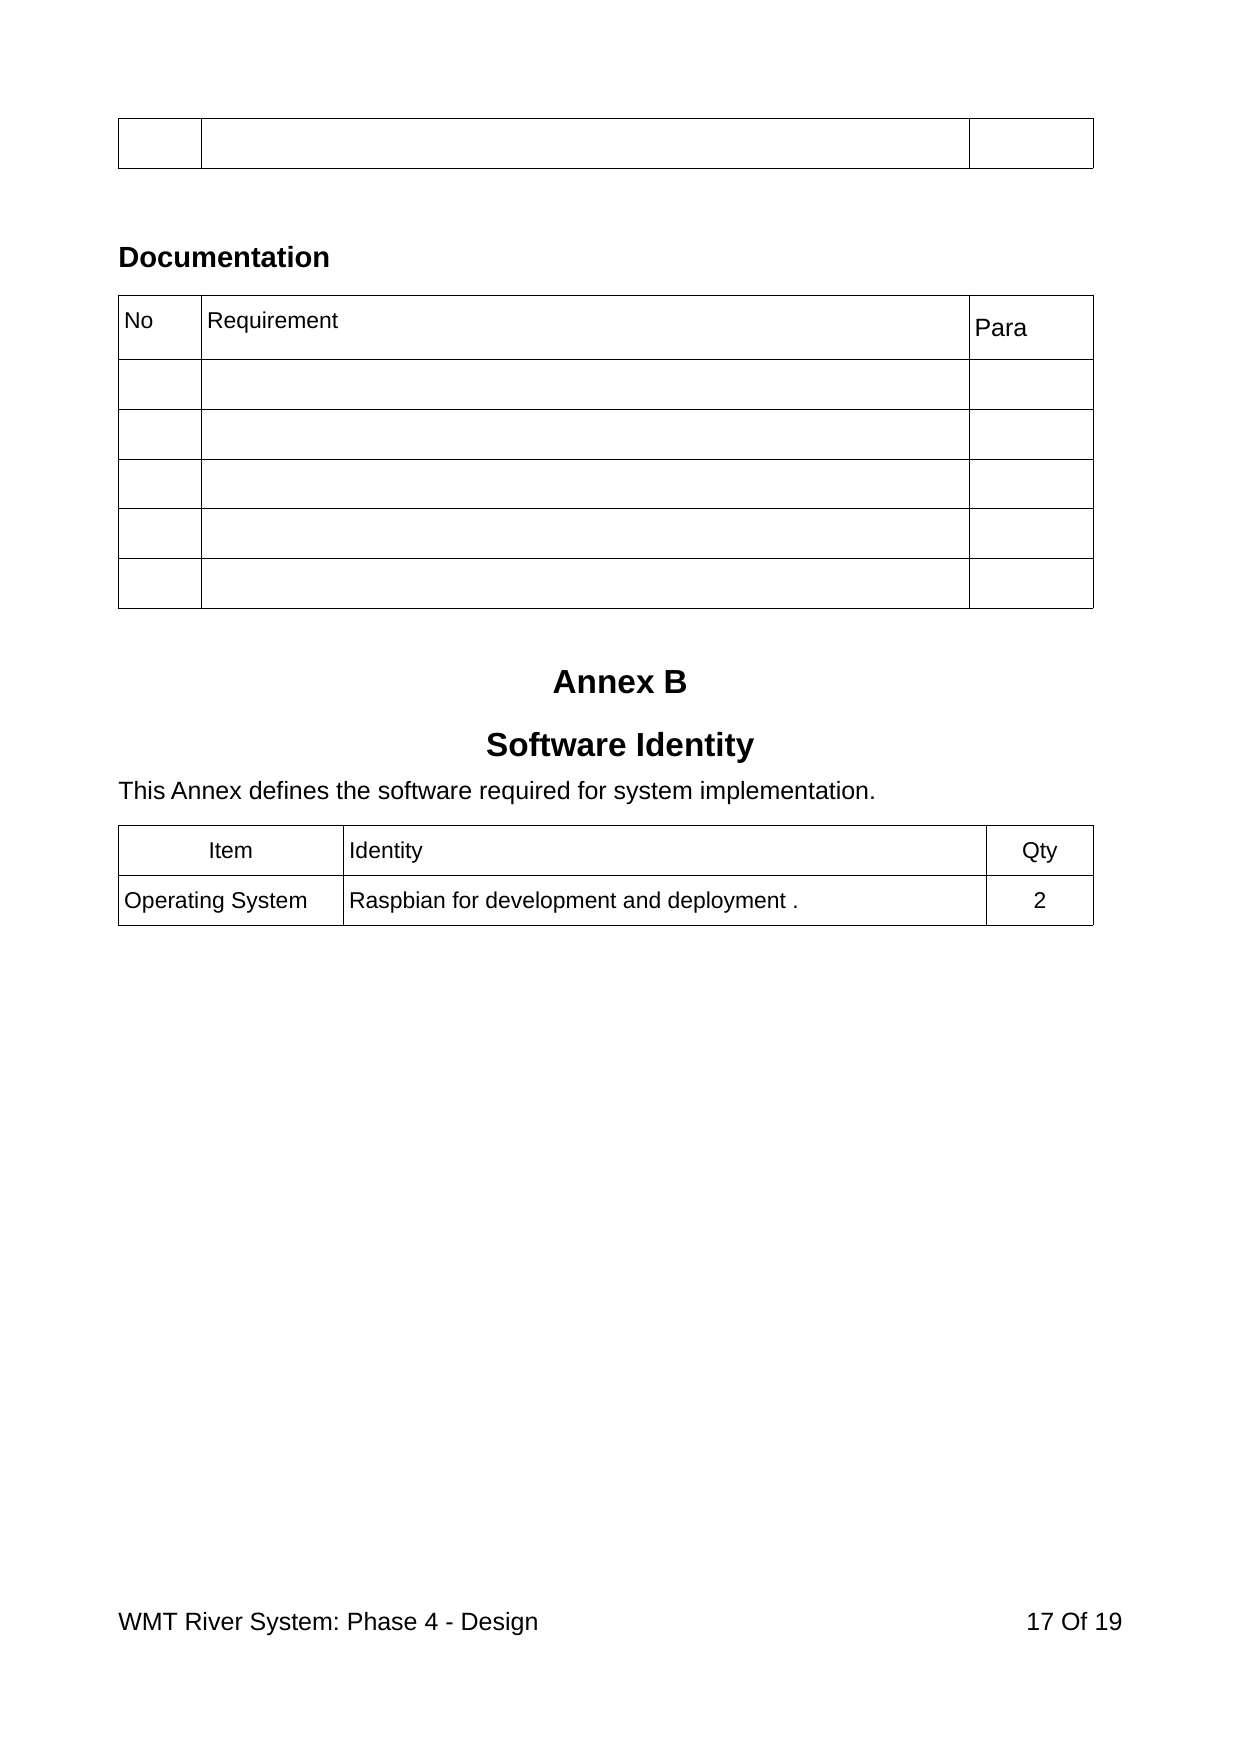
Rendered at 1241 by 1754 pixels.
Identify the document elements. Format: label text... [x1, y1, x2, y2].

table_cell [970, 410, 1093, 458]
table_cell 2 [987, 876, 1093, 925]
table_cell [970, 360, 1093, 409]
text This Annex defines the software required for system implementation. [118, 776, 1122, 805]
table_cell [119, 460, 201, 508]
table_cell [119, 410, 201, 458]
table_cell [202, 509, 969, 558]
table_cell [202, 460, 969, 508]
table_cell [970, 559, 1093, 608]
subtitle Annex B [118, 662, 1122, 700]
table_cell [202, 410, 969, 458]
table_header Qty [987, 826, 1093, 875]
table_cell Operating System [119, 876, 343, 925]
table_cell [202, 360, 969, 409]
table_cell [202, 559, 969, 608]
table_header Requirement [202, 296, 969, 359]
table_cell [119, 119, 201, 168]
table_header No [119, 296, 201, 359]
subtitle Software Identity [118, 725, 1122, 763]
table_cell [202, 119, 969, 168]
subtitle Documentation [118, 240, 1122, 273]
table_cell [119, 360, 201, 409]
table_cell [970, 509, 1093, 558]
table_cell [119, 559, 201, 608]
table_cell [970, 460, 1093, 508]
table_cell [119, 509, 201, 558]
table_header Item [119, 826, 343, 875]
table_header Identity [344, 826, 986, 875]
table_cell [970, 119, 1093, 168]
table_cell Raspbian for development and deployment . [344, 876, 986, 925]
table_header Para [970, 296, 1093, 359]
